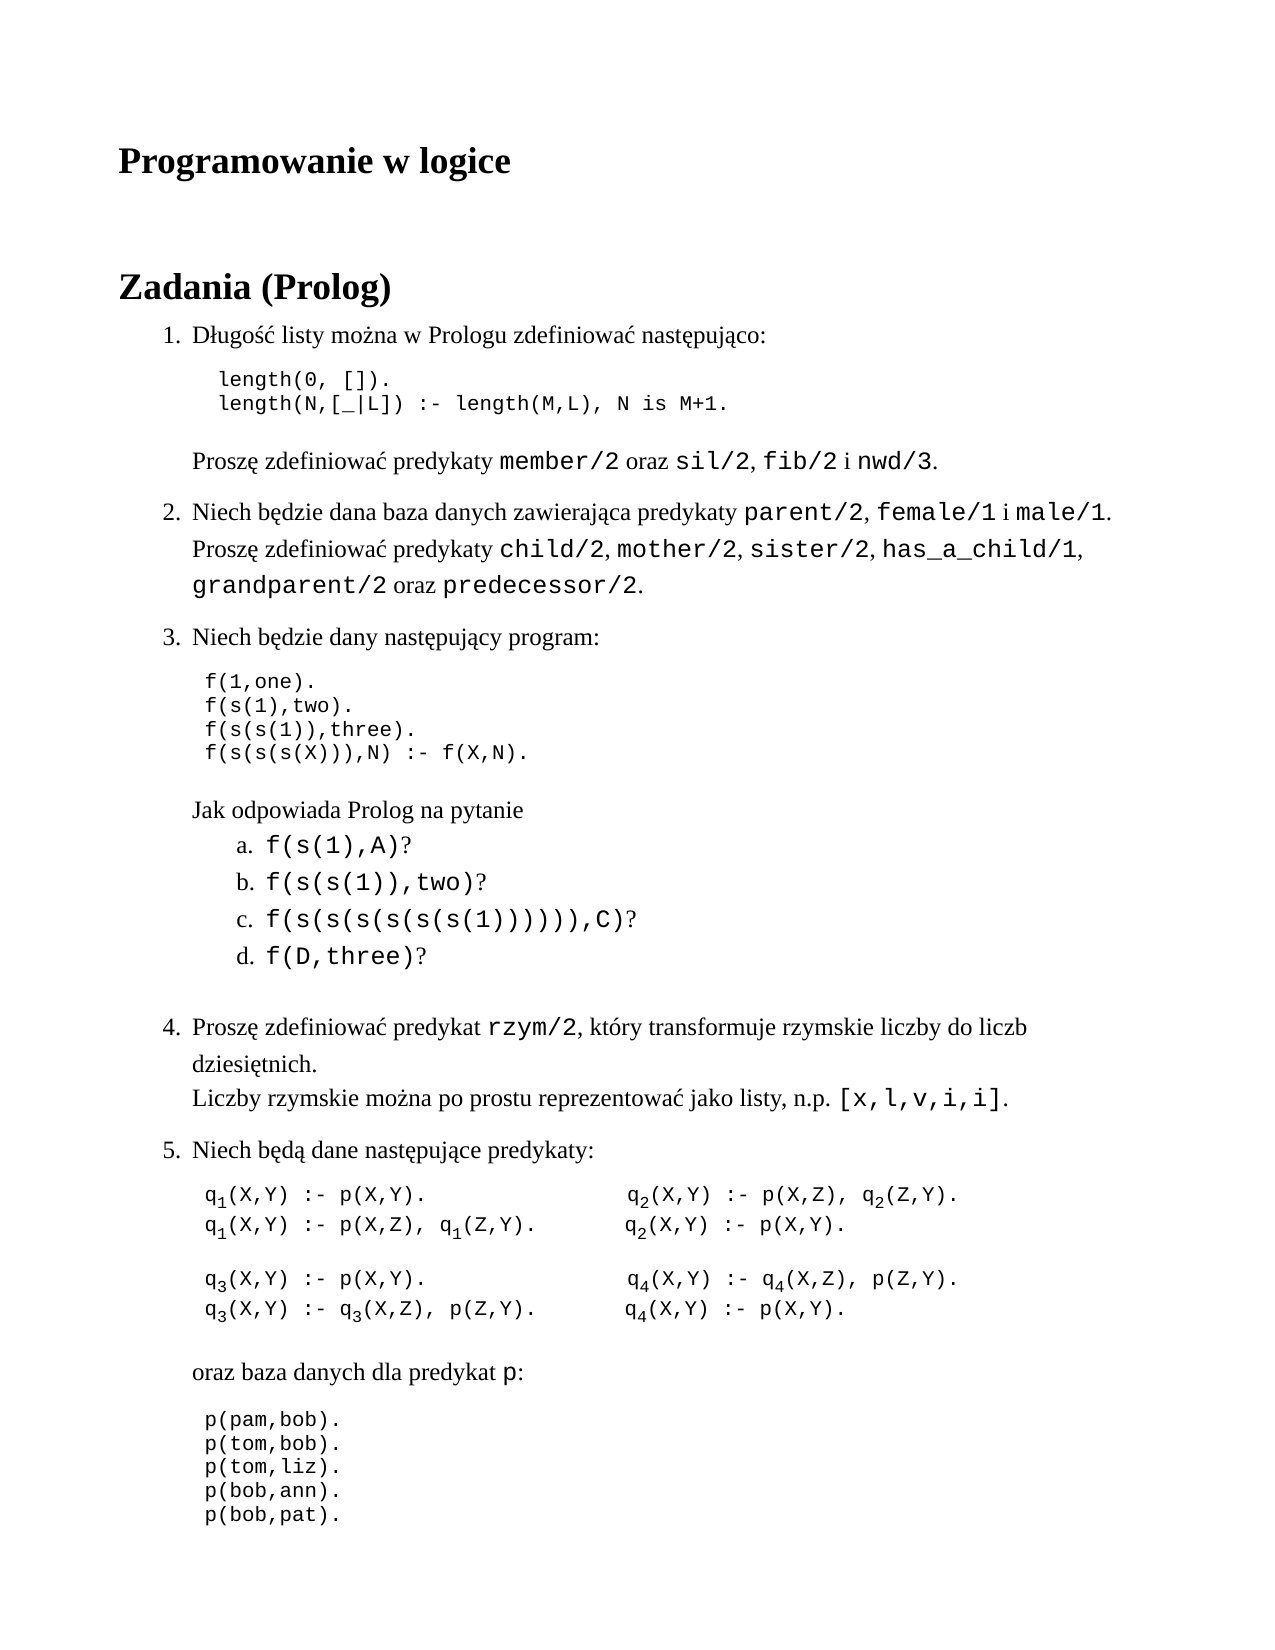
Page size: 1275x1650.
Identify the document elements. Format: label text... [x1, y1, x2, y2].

list q1(X,Y) :- p(X,Y). q2(X,Y) :- p(X,Z), q2(Z,Y). [162, 1184, 1157, 1214]
list p(bob,ann). [162, 1480, 1157, 1503]
list q3(X,Y) :- q3(X,Z), p(Z,Y). q4(X,Y) :- p(X,Y). [162, 1298, 1157, 1328]
list Niech będą dane następujące predykaty: [162, 1135, 1157, 1163]
list Niech będzie dany następujący program: [162, 622, 1157, 651]
list f(s(s(s(s(s(s(1)))))),C)? [236, 904, 1157, 934]
list Niech będzie dana baza danych zawierająca predykaty parent/2, female/1 i male/1. Proszę zdefiniować predykaty child/2, mother/2, sister/2, has_a_child/1, grandparent/2 oraz predecessor/2. [162, 497, 1157, 601]
subtitle Programowanie w logice [118, 139, 1157, 182]
list length(0, []). [162, 369, 1157, 393]
list f(s(s(1)),two)? [236, 867, 1157, 898]
list q3(X,Y) :- p(X,Y). q4(X,Y) :- q4(X,Z), p(Z,Y). [162, 1268, 1157, 1298]
subtitle Zadania (Prolog) [118, 264, 1157, 308]
list f(s(1),A)? [236, 830, 1157, 861]
list Długość listy można w Prologu zdefiniować następująco: [162, 320, 1157, 349]
list Proszę zdefiniować predykaty member/2 oraz sil/2, fib/2 i nwd/3. [162, 446, 1157, 477]
list f(s(s(1)),three). [162, 718, 1157, 742]
list oraz baza danych dla predykat p: [162, 1357, 1157, 1388]
list q1(X,Y) :- p(X,Z), q1(Z,Y). q2(X,Y) :- p(X,Y). [162, 1214, 1157, 1244]
list Jak odpowiada Prolog na pytanie [162, 795, 1157, 824]
list p(tom,bob). [162, 1433, 1157, 1456]
list f(1,one). [162, 671, 1157, 695]
list p(pam,bob). [162, 1409, 1157, 1433]
list f(s(s(s(X))),N) :- f(X,N). [162, 742, 1157, 766]
list f(D,three)? [236, 941, 1157, 972]
list p(bob,pat). [162, 1503, 1157, 1527]
list p(tom,liz). [162, 1456, 1157, 1480]
list length(N,[_|L]) :- length(M,L), N is M+1. [162, 393, 1157, 416]
list Proszę zdefiniować predykat rzym/2, który transformuje rzymskie liczby do liczb dziesiętnich. Liczby rzymskie można po prostu reprezentować jako listy, n.p. [x,l,v,i,i]. [162, 1012, 1157, 1114]
list f(s(1),two). [162, 695, 1157, 718]
